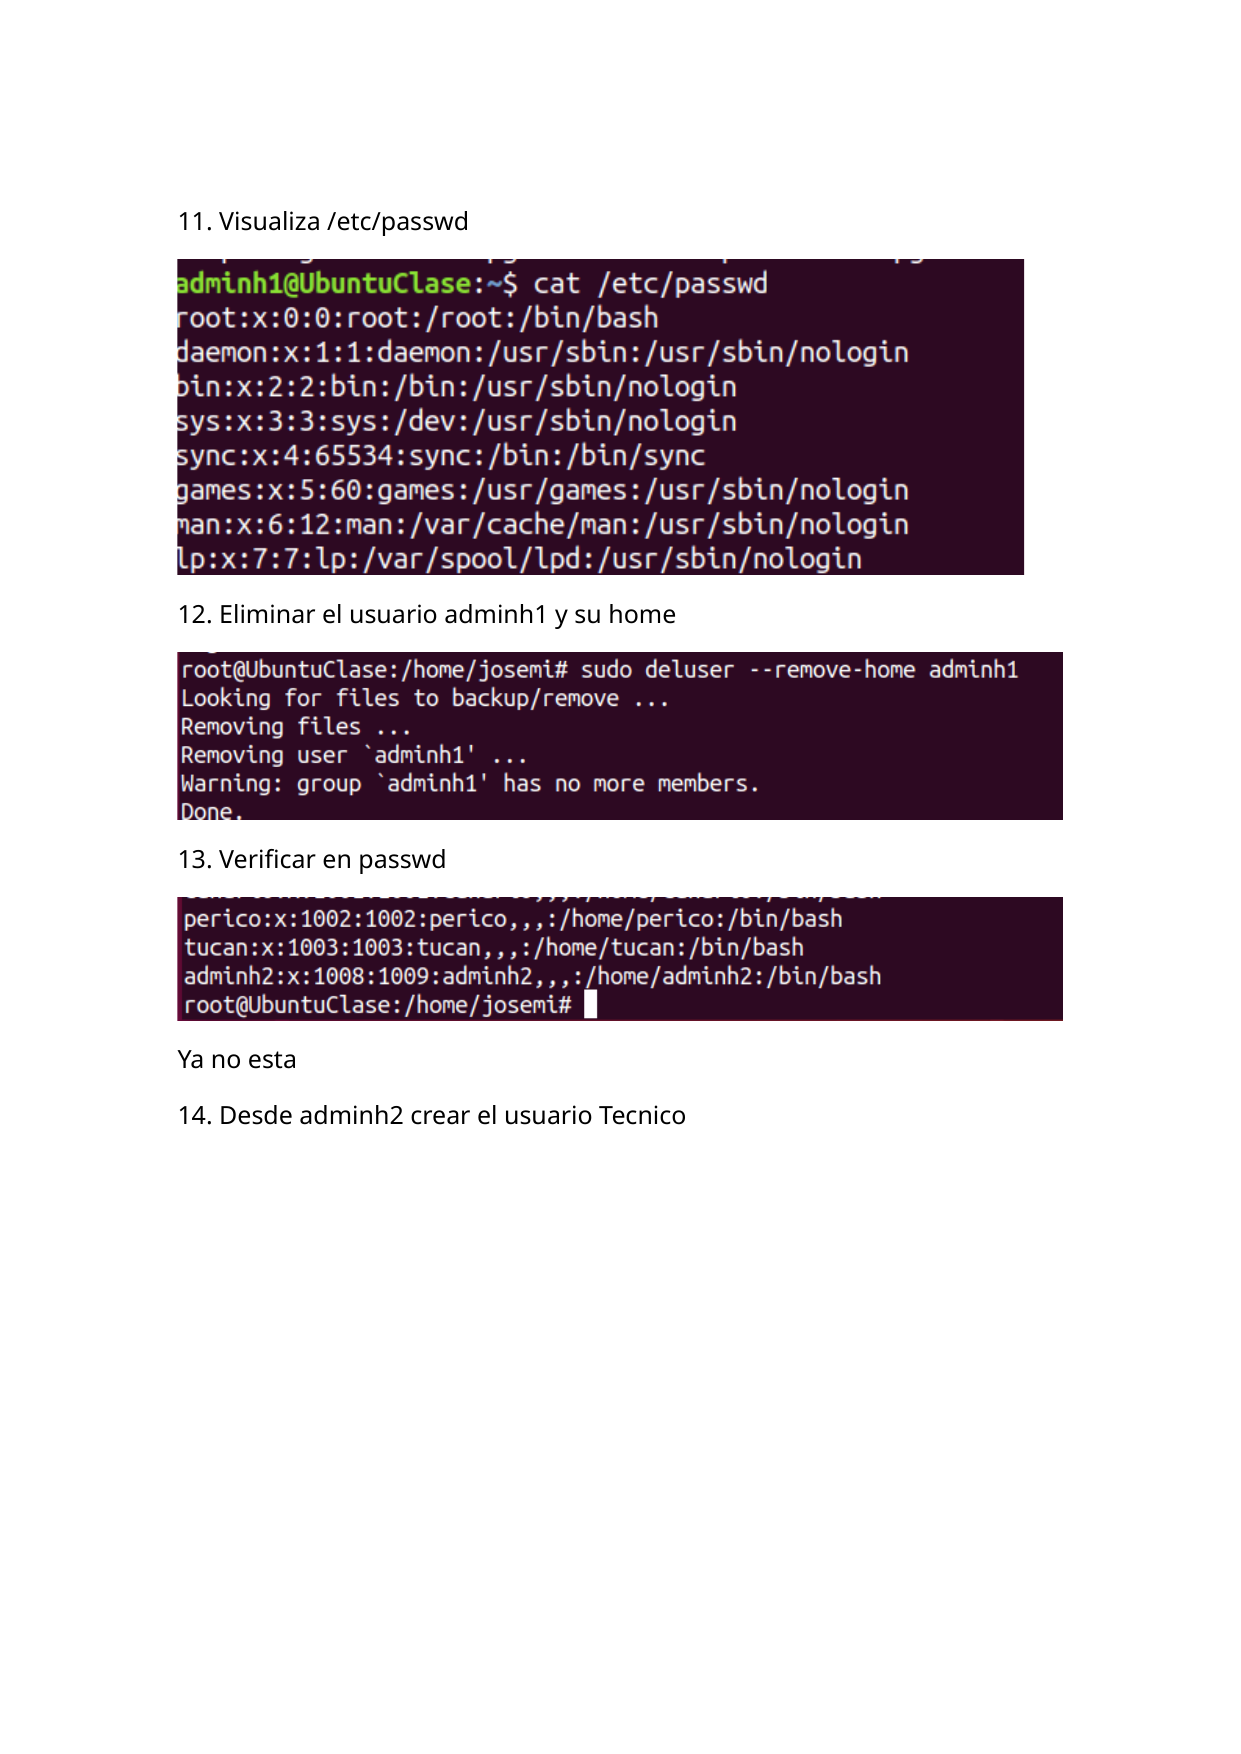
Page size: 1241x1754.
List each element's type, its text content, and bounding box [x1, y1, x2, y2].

text 14. Desde adminh2 crear el usuario Tecnico [177, 1098, 1063, 1132]
text 12. Eliminar el usuario adminh1 y su home [177, 597, 1063, 631]
text Ya no esta [177, 1042, 1063, 1076]
text 13. Verificar en passwd [177, 842, 1063, 876]
text 11. Visualiza /etc/passwd [177, 203, 1063, 237]
